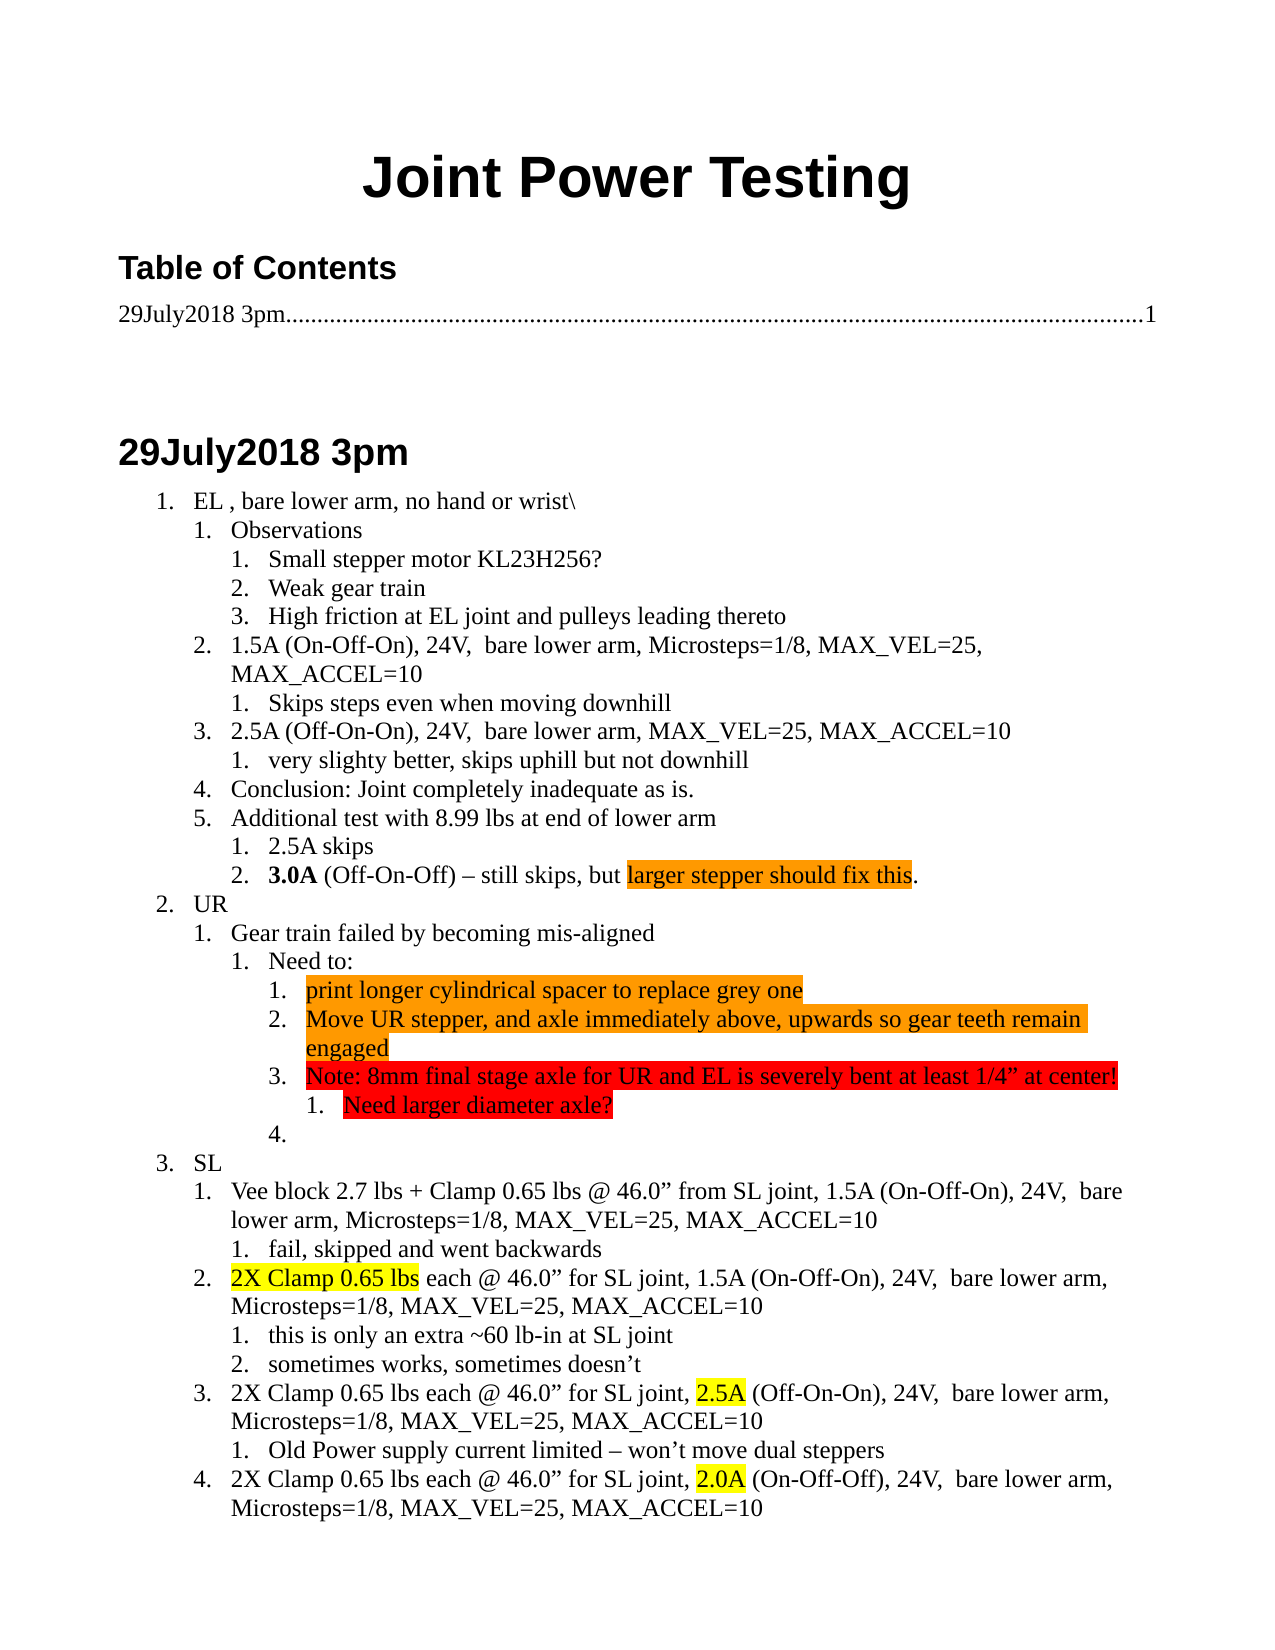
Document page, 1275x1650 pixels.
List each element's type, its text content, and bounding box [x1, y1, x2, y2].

subtitle 29July2018 3pm [118, 430, 1157, 474]
list Additional test with 8.99 lbs at end of lower arm [193, 803, 1157, 831]
list High friction at EL joint and pulleys leading thereto [231, 601, 1157, 630]
list 2X Clamp 0.65 lbs each @ 46.0” for SL joint, 2.5A (Off-On-On), 24V, bare lower arm, Microsteps=1/8, MAX_VEL=25, MAX_ACCEL=10 [193, 1378, 1157, 1435]
list Skips steps even when moving downhill [231, 688, 1157, 716]
list 1.5A (On-Off-On), 24V, bare lower arm, Microsteps=1/8, MAX_VEL=25, MAX_ACCEL=10 [193, 630, 1157, 688]
title Joint Power Testing [118, 143, 1157, 210]
list this is only an extra ~60 lb-in at SL joint [231, 1320, 1157, 1349]
list Old Power supply current limited – won’t move dual steppers [231, 1435, 1157, 1464]
list Need to: [231, 946, 1157, 975]
list very slighty better, skips uphill but not downhill [231, 745, 1157, 774]
list 3.0A (Off-On-Off) – still skips, but larger stepper should fix this. [231, 860, 1157, 889]
list 2.5A (Off-On-On), 24V, bare lower arm, MAX_VEL=25, MAX_ACCEL=10 [193, 716, 1157, 745]
list SL [156, 1148, 1157, 1176]
list Vee block 2.7 lbs + Clamp 0.65 lbs @ 46.0” from SL joint, 1.5A (On-Off-On), 24V, bare lower arm, Microsteps=1/8, MAX_VEL=25, MAX_ACCEL=10 [193, 1176, 1157, 1234]
list Small stepper motor KL23H256? [231, 544, 1157, 573]
text 29July2018 3pm 1 [118, 299, 1157, 327]
list Note: 8mm final stage axle for UR and EL is severely bent at least 1/4” at center! [268, 1061, 1157, 1090]
list 2X Clamp 0.65 lbs each @ 46.0” for SL joint, 1.5A (On-Off-On), 24V, bare lower arm, Microsteps=1/8, MAX_VEL=25, MAX_ACCEL=10 [193, 1263, 1157, 1320]
list Observations [193, 515, 1157, 544]
list 2X Clamp 0.65 lbs each @ 46.0” for SL joint, 2.0A (On-Off-Off), 24V, bare lower arm, Microsteps=1/8, MAX_VEL=25, MAX_ACCEL=10 [193, 1464, 1157, 1521]
list 2.5A skips [231, 831, 1157, 860]
list Weak gear train [231, 573, 1157, 601]
subtitle Table of Contents [118, 248, 1157, 286]
list Move UR stepper, and axle immediately above, upwards so gear teeth remain engaged [268, 1004, 1157, 1061]
list sometimes works, sometimes doesn’t [231, 1349, 1157, 1378]
list Gear train failed by becoming mis-aligned [193, 918, 1157, 946]
list UR [156, 889, 1157, 918]
list EL , bare lower arm, no hand or wrist\ [156, 486, 1157, 515]
list fail, skipped and went backwards [231, 1234, 1157, 1263]
list Need larger diameter axle? [306, 1090, 1157, 1119]
list print longer cylindrical spacer to replace grey one [268, 975, 1157, 1004]
list Conclusion: Joint completely inadequate as is. [193, 774, 1157, 803]
